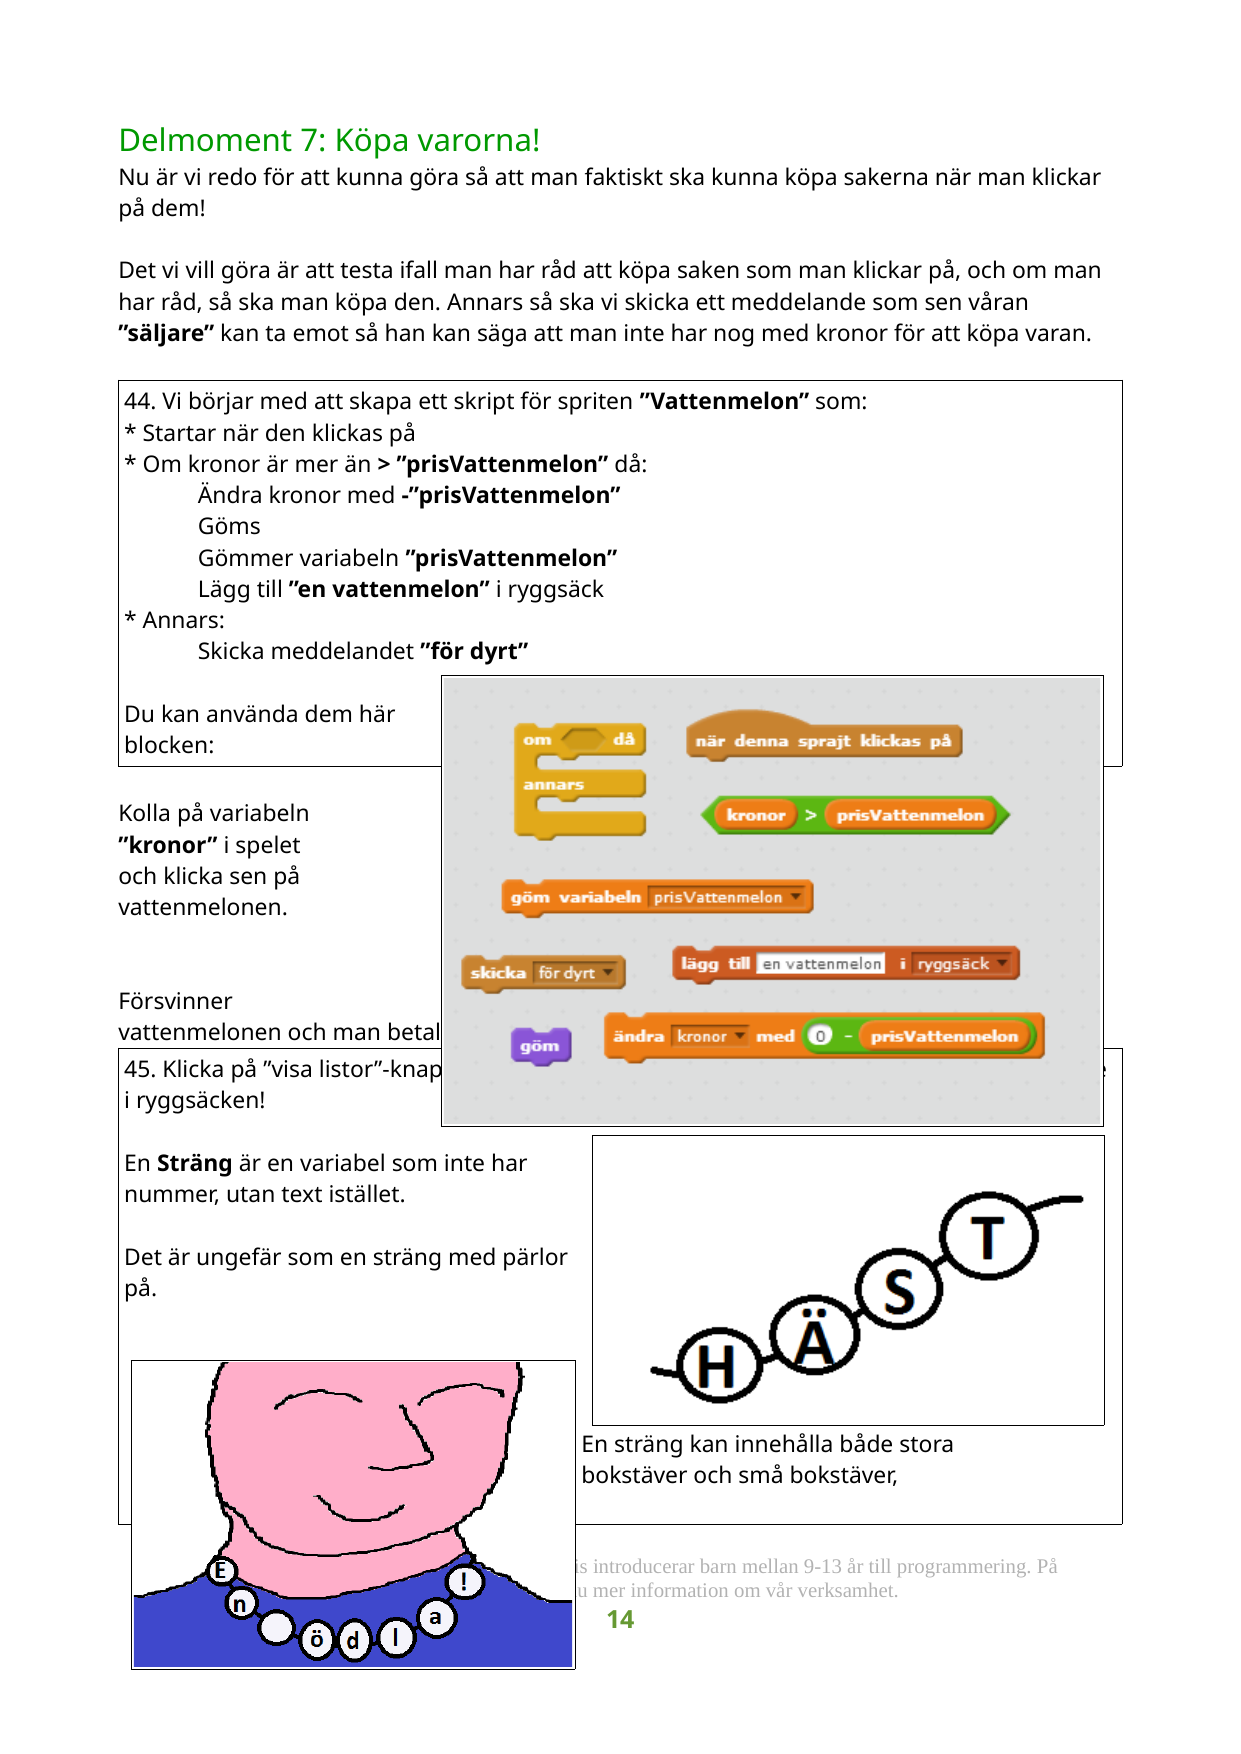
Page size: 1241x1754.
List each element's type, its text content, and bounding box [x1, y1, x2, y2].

text Delmoment 7: Köpa varorna! [118, 118, 1122, 161]
text [1104, 860, 1122, 891]
text ”kronor” i spelet [118, 829, 441, 860]
text och klicka sen på [118, 860, 441, 891]
text [1104, 797, 1122, 829]
text Nu är vi redo för att kunna göra så att man faktiskt ska kunna köpa sakerna när man klickar på dem! [118, 161, 1122, 223]
text Det vi vill göra är att testa ifall man har råd att köpa saken som man klickar på, och om man har råd, så ska man köpa den. Annars så ska vi skicka ett meddelande som sen våran ”säljare” kan ta emot så han kan säga att man inte har nog med kronor för att köpa varan. [118, 254, 1122, 348]
table_header 45. Klicka på ”visa listor”-knappen i spelet och se om strängen ”en vattenmelon” hamnade i ryggsäcken! En Sträng är en variabel som inte har nummer, utan text istället. Det är ungefär som en sträng med pärlor på. En sträng kan innehålla både stora bokstäver och små bokstäver, till och med mellanrum och utropstecken! Har hon en ödla runt halsen? Nej det är bara en sträng! [119, 1124, 1122, 1524]
text [1104, 829, 1122, 860]
text [1104, 891, 1122, 922]
picture [443, 678, 1101, 1124]
table_header 45. Klicka på ”visa listor”-knappen i spelet och se om strängen ”en vattenmelon” hamnade i ryggsäcken! En Sträng är en variabel som inte har nummer, utan text istället. Det är ungefär som en sträng med pärlor på. En sträng kan innehålla både stora bokstäver och små bokstäver, till och med mellanrum och utropstecken! Har hon en ödla runt halsen? Nej det är bara en sträng! [119, 1049, 441, 1123]
picture [133, 1362, 573, 1667]
text vattenmelonen. [118, 891, 441, 922]
text vattenmelonen och man betalar 30 kronor? [118, 1016, 441, 1047]
table_header 44. Vi börjar med att skapa ett skript för spriten ”Vattenmelon” som: * Startar när den klickas på * Om kronor är mer än > ”prisVattenmelon” då: Ändra kronor med -”prisVattenmelon” Göms Gömmer variabeln ”prisVattenmelon” Lägg till ”en vattenmelon” i ryggsäck * Annars: Skicka meddelandet ”för dyrt” Du kan använda dem här blocken: [119, 381, 1122, 766]
picture [595, 1138, 1102, 1422]
text [1104, 985, 1122, 1016]
text Försvinner [118, 985, 441, 1016]
text Kolla på variabeln [118, 797, 441, 829]
